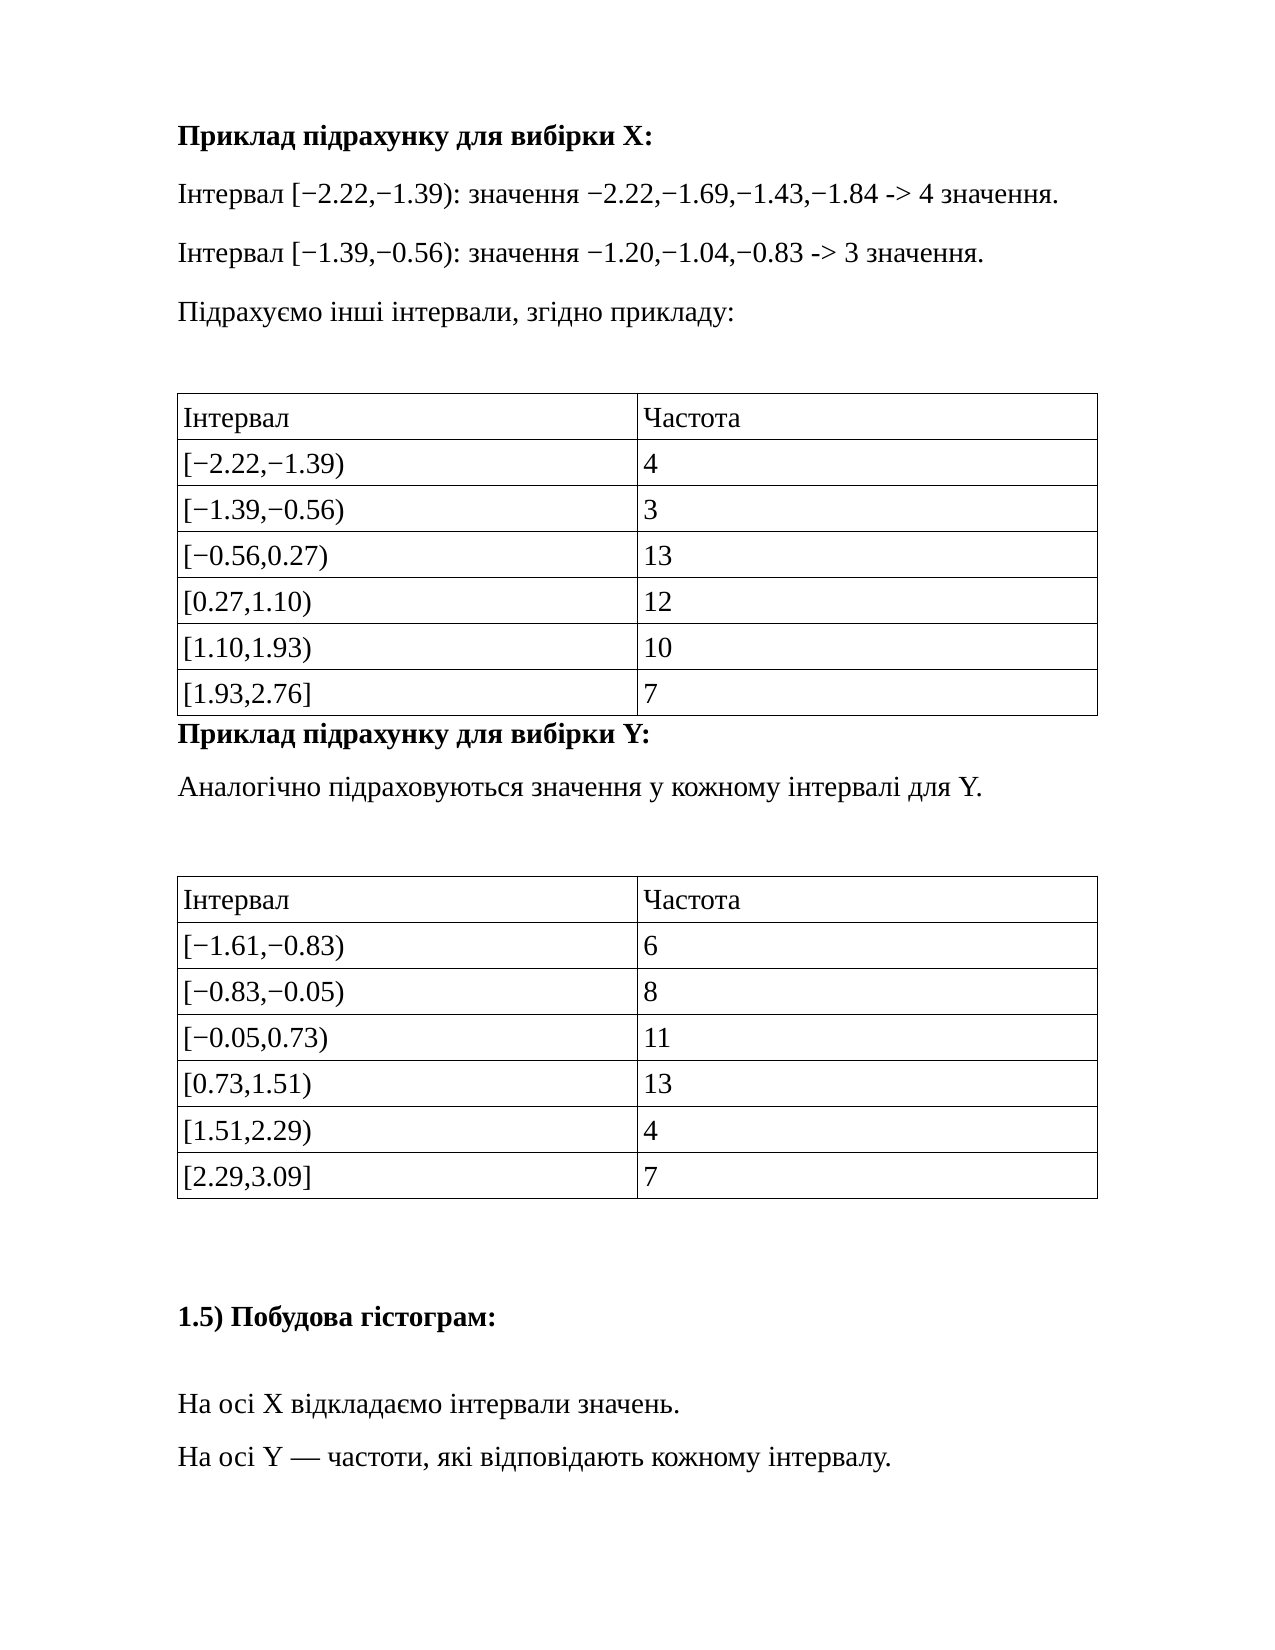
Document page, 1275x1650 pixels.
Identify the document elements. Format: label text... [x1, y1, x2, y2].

subtitle Приклад підрахунку для вибірки X: [177, 118, 1098, 152]
table_cell 13 [638, 532, 1097, 577]
text На осі Y — частоти, які відповідають кожному інтервалу. [177, 1439, 1098, 1473]
table_cell [0.27,1.10) [178, 578, 637, 623]
table_header Частота [638, 394, 1097, 439]
table_cell 10 [638, 624, 1097, 669]
table_cell [1.93,2.76] [178, 670, 637, 715]
subtitle Інтервал [−2.22,−1.39): значення −2.22,−1.69,−1.43,−1.84 -> 4 значення. [177, 177, 1098, 210]
table_cell 4 [638, 1107, 1097, 1152]
table_cell [2.29,3.09] [178, 1153, 637, 1198]
table_cell 13 [638, 1061, 1097, 1106]
table_cell [−0.56,0.27) [178, 532, 637, 577]
table_cell 6 [638, 923, 1097, 968]
table_cell [−2.22,−1.39) [178, 440, 637, 485]
table_cell [−1.61,−0.83) [178, 923, 637, 968]
table_cell 7 [638, 670, 1097, 715]
table_cell 11 [638, 1015, 1097, 1060]
table_cell [−0.83,−0.05) [178, 969, 637, 1014]
table_header Інтервал [178, 877, 637, 922]
table_cell 4 [638, 440, 1097, 485]
table_header Інтервал [178, 394, 637, 439]
text Аналогічно підраховуються значення у кожному інтервалі для Y. [177, 769, 1098, 803]
table_cell [1.10,1.93) [178, 624, 637, 669]
table_cell 12 [638, 578, 1097, 623]
subtitle Інтервал [−1.39,−0.56): значення −1.20,−1.04,−0.83 -> 3 значення. [177, 235, 1098, 269]
text Приклад підрахунку для вибірки Y: [177, 716, 1098, 750]
text На осі X відкладаємо інтервали значень. [177, 1386, 1098, 1420]
table_header Частота [638, 877, 1097, 922]
table_cell [1.51,2.29) [178, 1107, 637, 1152]
table_cell 7 [638, 1153, 1097, 1198]
table_cell 8 [638, 969, 1097, 1014]
table_cell [−1.39,−0.56) [178, 486, 637, 531]
table_cell [−0.05,0.73) [178, 1015, 637, 1060]
subtitle Підрахуємо інші інтервали, згідно прикладу: [177, 294, 1098, 327]
text 1.5) Побудова гістограм: [177, 1299, 1098, 1333]
table_cell [0.73,1.51) [178, 1061, 637, 1106]
table_cell 3 [638, 486, 1097, 531]
